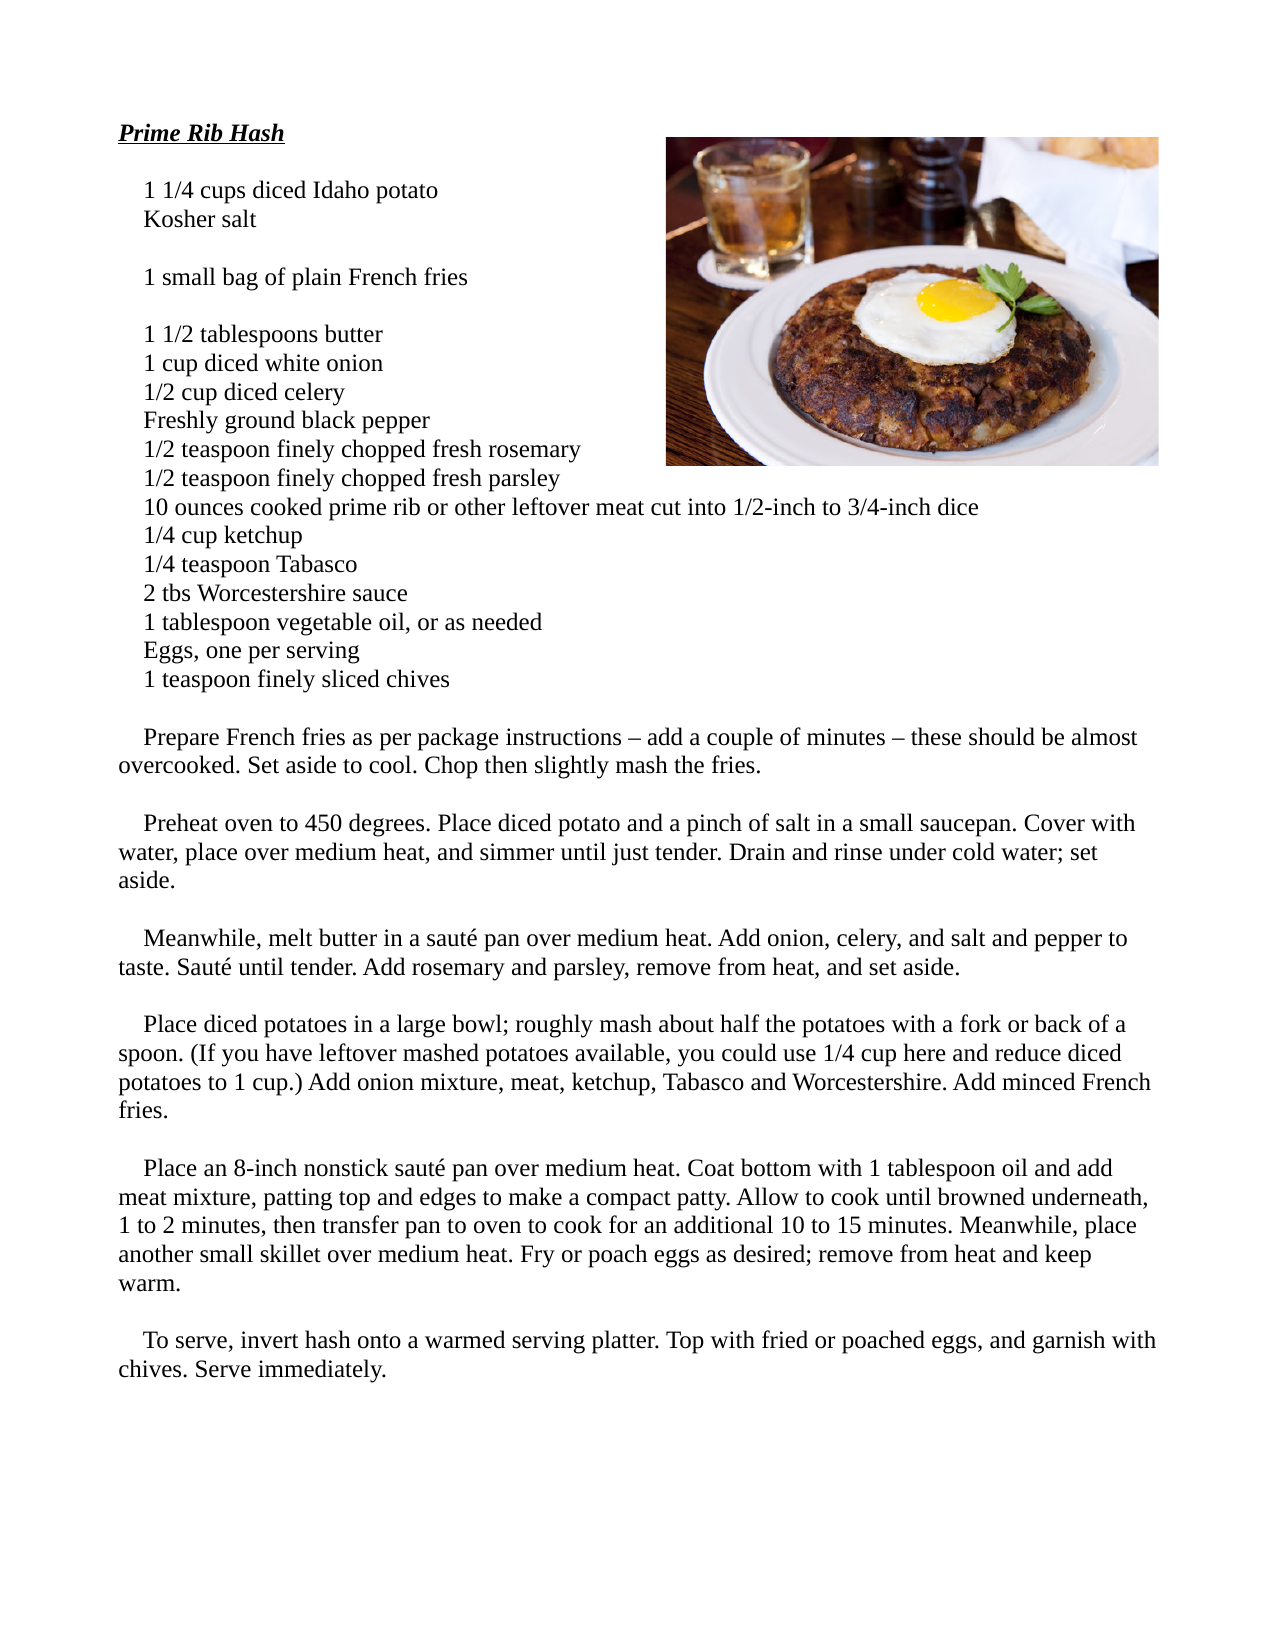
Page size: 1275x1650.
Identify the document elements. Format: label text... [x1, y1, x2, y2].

text Prepare French fries as per package instructions – add a couple of minutes – these should be almost overcooked. Set aside to cool. Chop then slightly mash the fries. [118, 722, 1157, 779]
text 1/2 cup diced celery [118, 377, 665, 406]
text Prime Rib Hash [118, 118, 1157, 147]
text 1 small bag of plain French fries [118, 262, 665, 291]
text Freshly ground black pepper [118, 406, 665, 434]
text 1 1/2 tablespoons butter [118, 319, 665, 348]
text To serve, invert hash onto a warmed serving platter. Top with fried or poached eggs, and garnish with chives. Serve immediately. [118, 1326, 1157, 1383]
text 1 1/4 cups diced Idaho potato [118, 176, 665, 204]
text 10 ounces cooked prime rib or other leftover meat cut into 1/2-inch to 3/4-inch dice [118, 492, 1157, 521]
text 1 cup diced white onion [118, 348, 665, 377]
text 1/4 cup ketchup [118, 521, 1157, 549]
text Place an 8-inch nonstick sauté pan over medium heat. Coat bottom with 1 tablespoon oil and add meat mixture, patting top and edges to make a compact patty. Allow to cook until browned underneath, 1 to 2 minutes, then transfer pan to oven to cook for an additional 10 to 15 minutes. Meanwhile, place another small skillet over medium heat. Fry or poach eggs as desired; remove from heat and keep warm. [118, 1153, 1157, 1297]
text Place diced potatoes in a large bowl; roughly mash about half the potatoes with a fork or back of a spoon. (If you have leftover mashed potatoes available, you could use 1/4 cup here and reduce diced potatoes to 1 cup.) Add onion mixture, meat, ketchup, Tabasco and Worcestershire. Add minced French fries. [118, 1009, 1157, 1124]
picture [665, 137, 1159, 466]
text Kosher salt [118, 204, 665, 233]
text 2 tbs Worcestershire sauce [118, 578, 1157, 607]
text Meanwhile, melt butter in a sauté pan over medium heat. Add onion, celery, and salt and pepper to taste. Sauté until tender. Add rosemary and parsley, remove from heat, and set aside. [118, 923, 1157, 981]
text 1 teaspoon finely sliced chives [118, 664, 1157, 693]
text 1 tablespoon vegetable oil, or as needed [118, 607, 1157, 636]
text 1/2 teaspoon finely chopped fresh rosemary [118, 434, 665, 463]
text Preheat oven to 450 degrees. Place diced potato and a pinch of salt in a small saucepan. Cover with water, place over medium heat, and simmer until just tender. Drain and rinse under cold water; set aside. [118, 808, 1157, 894]
text Eggs, one per serving [118, 636, 1157, 664]
text 1/2 teaspoon finely chopped fresh parsley [118, 463, 1157, 492]
text 1/4 teaspoon Tabasco [118, 549, 1157, 578]
